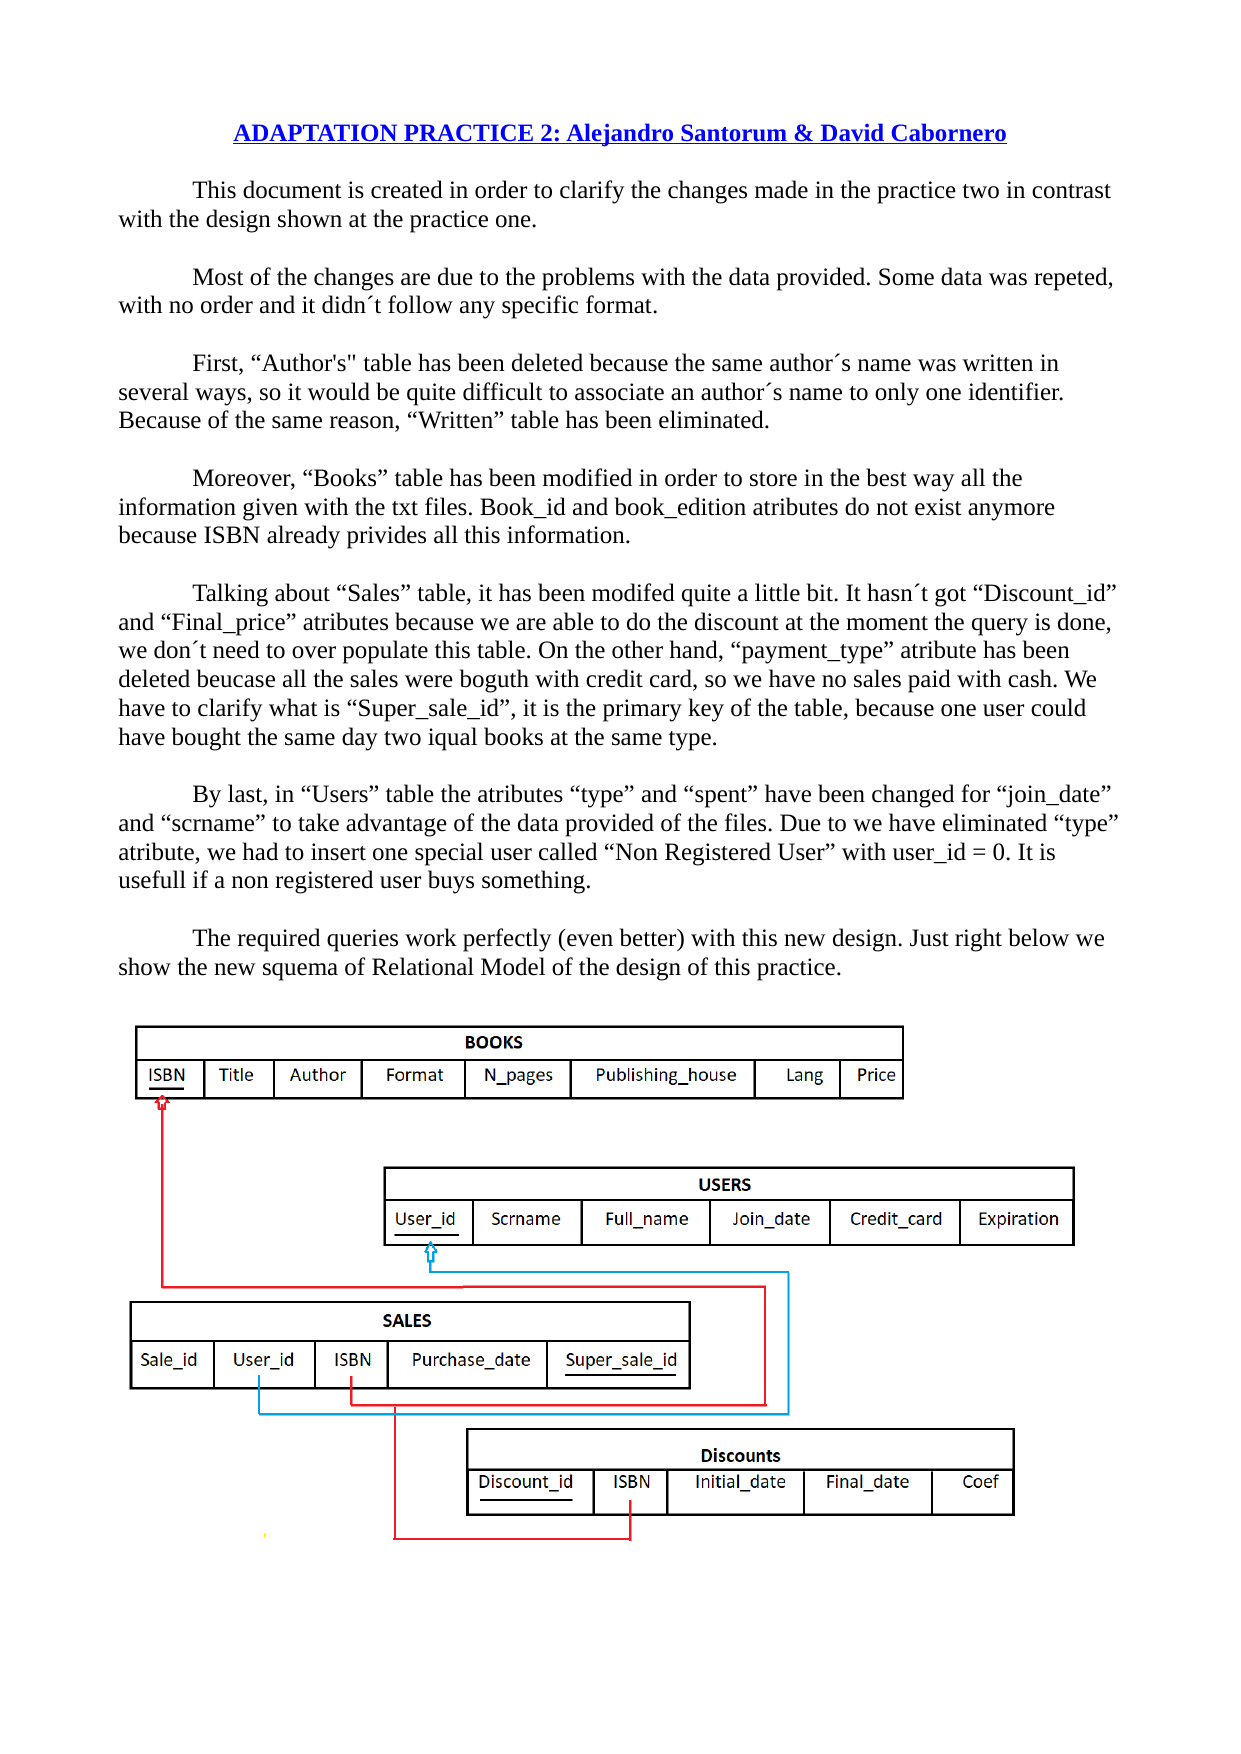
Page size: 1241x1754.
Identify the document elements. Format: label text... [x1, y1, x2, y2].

text Most of the changes are due to the problems with the data provided. Some data was repeted, with no order and it didn´t follow any specific format. [118, 262, 1122, 319]
text ADAPTATION PRACTICE 2: Alejandro Santorum & David Cabornero [118, 118, 1122, 147]
text First, “Author's" table has been deleted because the same author´s name was written in several ways, so it would be quite difficult to associate an author´s name to only one identifier. Because of the same reason, “Written” table has been eliminated. [118, 348, 1122, 434]
picture [118, 1009, 1123, 1587]
text The required queries work perfectly (even better) with this new design. Just right below we show the new squema of Relational Model of the design of this practice. [118, 923, 1122, 981]
text By last, in “Users” table the atributes “type” and “spent” have been changed for “join_date” and “scrname” to take advantage of the data provided of the files. Due to we have eliminated “type” atribute, we had to insert one special user called “Non Registered User” with user_id = 0. It is usefull if a non registered user buys something. [118, 779, 1122, 894]
text This document is created in order to clarify the changes made in the practice two in contrast with the design shown at the practice one. [118, 176, 1122, 233]
text Moreover, “Books” table has been modified in order to store in the best way all the information given with the txt files. Book_id and book_edition atributes do not exist anymore because ISBN already privides all this information. [118, 463, 1122, 549]
text Talking about “Sales” table, it has been modifed quite a little bit. It hasn´t got “Discount_id” and “Final_price” atributes because we are able to do the discount at the moment the query is done, we don´t need to over populate this table. On the other hand, “payment_type” atribute has been deleted beucase all the sales were boguth with credit card, so we have no sales paid with cash. We have to clarify what is “Super_sale_id”, it is the primary key of the table, because one user could have bought the same day two iqual books at the same type. [118, 578, 1122, 751]
